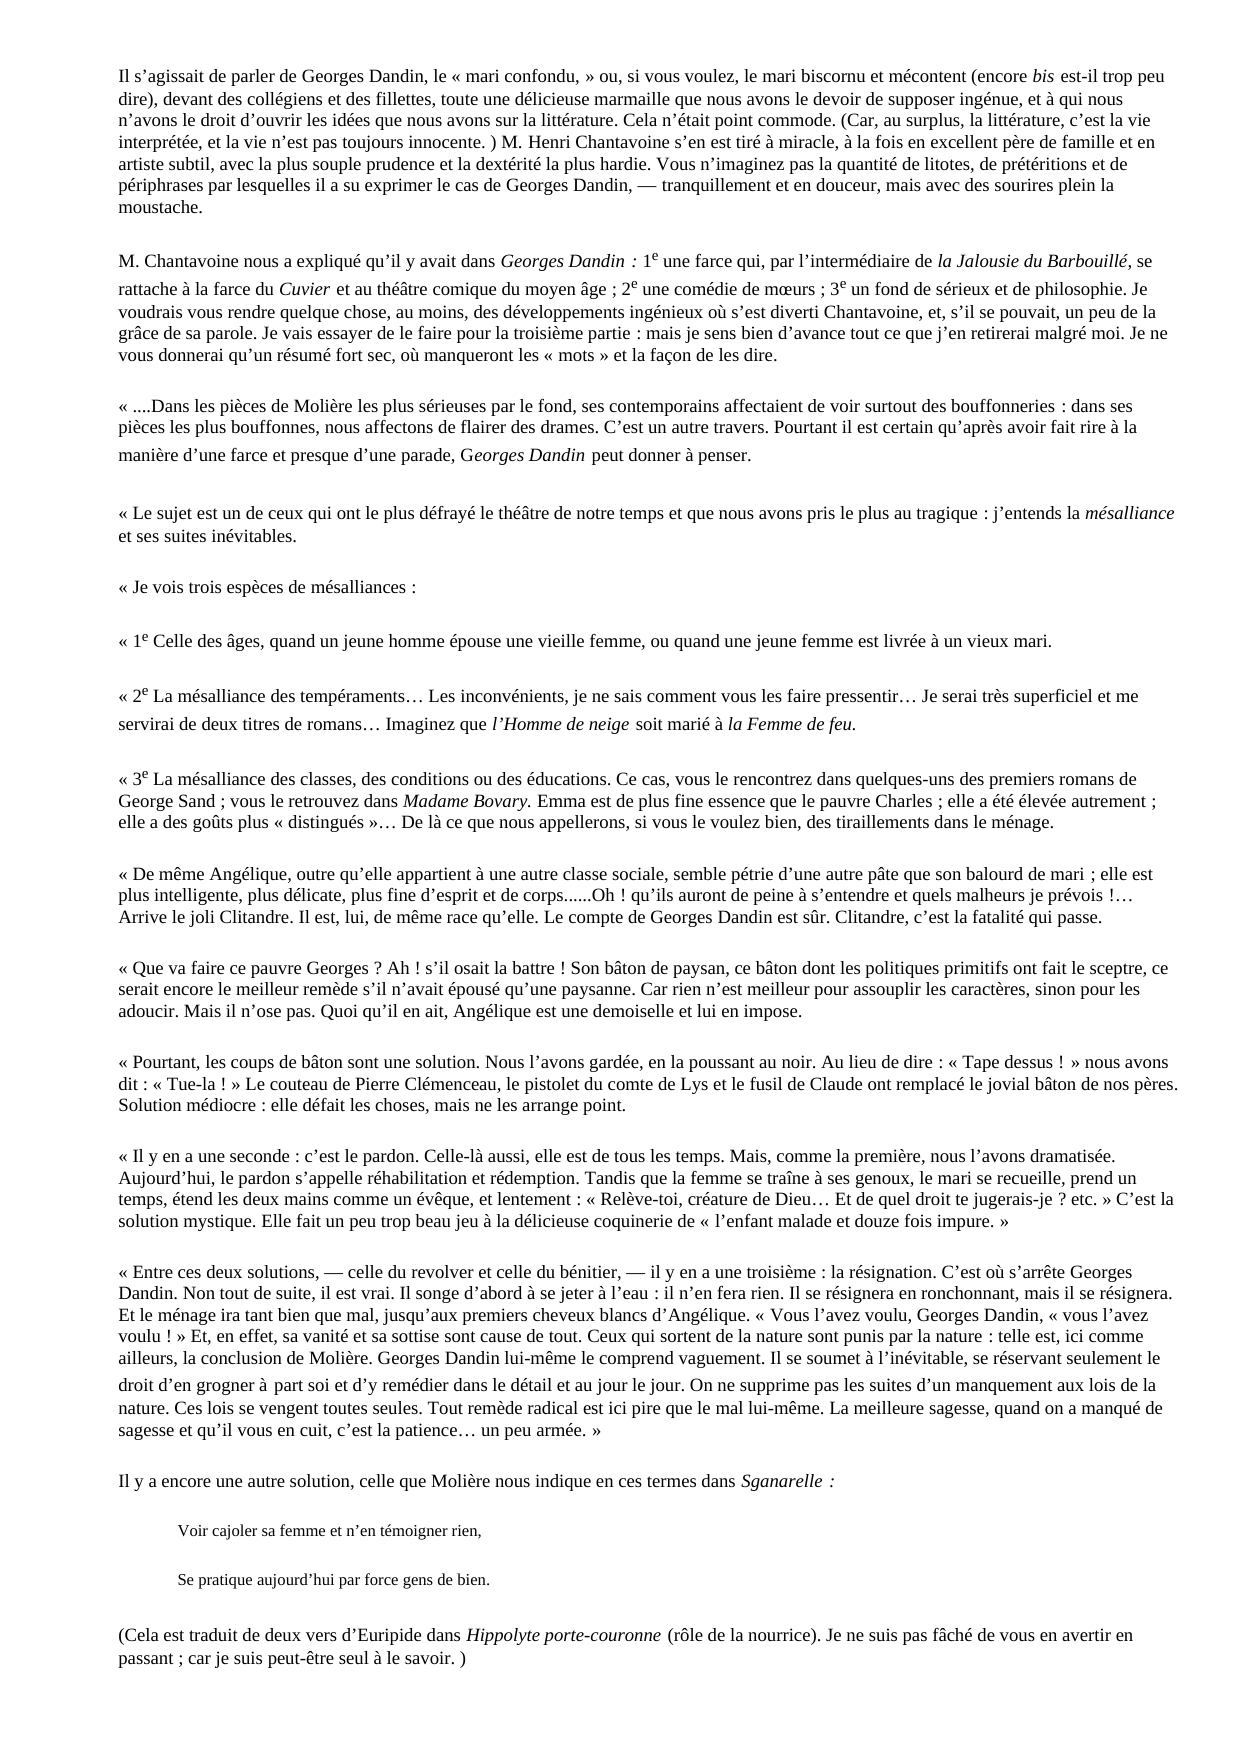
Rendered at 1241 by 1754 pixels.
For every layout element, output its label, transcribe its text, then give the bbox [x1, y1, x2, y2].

text « De même Angélique, outre qu’elle appartient à une autre classe sociale, semble pétrie d’une autre pâte que son balourd de mari ; elle est plus intelligente, plus délicate, plus fine d’esprit et de corps......Oh ! qu’ils auront de peine à s’entendre et quels malheurs je prévois !… Arrive le joli Clitandre. Il est, lui, de même race qu’elle. Le compte de Georges Dandin est sûr. Clitandre, c’est la fatalité qui passe. [118, 862, 1181, 927]
text « Pourtant, les coups de bâton sont une solution. Nous l’avons gardée, en la poussant au noir. Au lieu de dire : « Tape dessus ! » nous avons dit : « Tue-la ! » Le couteau de Pierre Clémenceau, le pistolet du comte de Lys et le fusil de Claude ont remplacé le jovial bâton de nos pères. Solution médiocre : elle défait les choses, mais ne les arrange point. [118, 1051, 1181, 1116]
text « 3e La mésalliance des classes, des conditions ou des éducations. Ce cas, vous le rencontrez dans quelques-uns des premiers romans de George Sand ; vous le retrouvez dans Madame Bovary. Emma est de plus fine essence que le pauvre Charles ; elle a été élevée autrement ; elle a des goûts plus « distingués »… De là ce que nous appellerons, si vous le voulez bien, des tiraillements dans le ménage. [118, 765, 1181, 833]
text « Entre ces deux solutions, — celle du revolver et celle du bénitier, — il y en a une troisième : la résignation. C’est où s’arrête Georges Dandin. Non tout de suite, il est vrai. Il songe d’abord à se jeter à l’eau : il n’en fera rien. Il se résignera en ronchonnant, mais il se résignera. Et le ménage ira tant bien que mal, jusqu’aux premiers cheveux blancs d’Angélique. « Vous l’avez voulu, Georges Dandin, « vous l’avez voulu ! » Et, en effet, sa vanité et sa sottise sont cause de tout. Ceux qui sortent de la nature sont punis par la nature : telle est, ici comme ailleurs, la conclusion de Molière. Georges Dandin lui-même le comprend vaguement. Il se soumet à l’inévitable, se réservant seulement le droit d’en grogner à part soi et d’y remédier dans le détail et au jour le jour. On ne supprime pas les suites d’un manquement aux lois de la nature. Ces lois se vengent toutes seules. Tout remède radical est ici pire que le mal lui-même. La meilleure sagesse, quand on a manqué de sagesse et qu’il vous en cuit, c’est la patience… un peu armée. » [118, 1261, 1181, 1440]
text (Cela est traduit de deux vers d’Euripide dans Hippolyte porte-couronne (rôle de la nourrice). Je ne suis pas fâché de vous en avertir en passant ; car je suis peut-être seul à le savoir. ) [118, 1618, 1181, 1668]
text Se pratique aujourd’hui par force gens de bien. [177, 1569, 1122, 1589]
text « Je vois trois espèces de mésalliances : [118, 576, 1181, 597]
text Il s’agissait de parler de Georges Dandin, le « mari confondu, » ou, si vous voulez, le mari biscornu et mécontent (encore bis est-il trop peu dire), devant des collégiens et des fillettes, toute une délicieuse marmaille que nous avons le devoir de supposer ingénue, et à qui nous n’avons le droit d’ouvrir les idées que nous avons sur la littérature. Cela n’était point commode. (Car, au surplus, la littérature, c’est la vie interprétée, et la vie n’est pas toujours innocente. ) M. Henri Chantavoine s’en est tiré à miracle, à la fois en excellent père de famille et en artiste subtil, avec la plus souple prudence et la dextérité la plus hardie. Vous n’imaginez pas la quantité de litotes, de prétéritions et de périphrases par lesquelles il a su exprimer le cas de Georges Dandin, — tranquillement et en douceur, mais avec des sourires plein la moustache. [118, 59, 1181, 217]
text « Il y en a une seconde : c’est le pardon. Celle-là aussi, elle est de tous les temps. Mais, comme la première, nous l’avons dramatisée. Aujourd’hui, le pardon s’appelle réhabilitation et rédemption. Tandis que la femme se traîne à ses genoux, le mari se recueille, prend un temps, étend les deux mains comme un évêque, et lentement : « Relève-toi, créature de Dieu… Et de quel droit te jugerais-je ? etc. » C’est la solution mystique. Elle fait un peu trop beau jeu à la délicieuse coquinerie de « l’enfant malade et douze fois impure. » [118, 1145, 1181, 1231]
text « ....Dans les pièces de Molière les plus sérieuses par le fond, ses contemporains affectaient de voir surtout des bouffonneries : dans ses pièces les plus bouffonnes, nous affectons de flairer des drames. C’est un autre travers. Pourtant il est certain qu’après avoir fait rire à la manière d’une farce et presque d’une parade, Georges Dandin peut donner à penser. [118, 395, 1181, 467]
text M. Chantavoine nous a expliqué qu’il y avait dans Georges Dandin : 1e une farce qui, par l’intermédiaire de la Jalousie du Barbouillé, se rattache à la farce du Cuvier et au théâtre comique du moyen âge ; 2e une comédie de mœurs ; 3e un fond de sérieux et de philosophie. Je voudrais vous rendre quelque chose, au moins, des développements ingénieux où s’est diverti Chantavoine, et, s’il se pouvait, un peu de la grâce de sa parole. Je vais essayer de le faire pour la troisième partie : mais je sens bien d’avance tout ce que j’en retirerai malgré moi. Je ne vous donnerai qu’un résumé fort sec, où manqueront les « mots » et la façon de les dire. [118, 247, 1181, 365]
text « Que va faire ce pauvre Georges ? Ah ! s’il osait la battre ! Son bâton de paysan, ce bâton dont les politiques primitifs ont fait le sceptre, ce serait encore le meilleur remède s’il n’avait épousé qu’une paysanne. Car rien n’est meilleur pour assouplir les caractères, sinon pour les adoucir. Mais il n’ose pas. Quoi qu’il en ait, Angélique est une demoiselle et lui en impose. [118, 957, 1181, 1021]
text « 1e Celle des âges, quand un jeune homme épouse une vieille femme, ou quand une jeune femme est livrée à un vieux mari. [118, 627, 1181, 652]
text « Le sujet est un de ceux qui ont le plus défrayé le théâtre de notre temps et que nous avons pris le plus au tragique : j’entends la mésalliance et ses suites inévitables. [118, 496, 1181, 546]
text Voir cajoler sa femme et n’en témoigner rien, [177, 1521, 1122, 1540]
text Il y a encore une autre solution, celle que Molière nous indique en ces termes dans Sganarelle : [118, 1470, 1181, 1491]
text « 2e La mésalliance des tempéraments… Les inconvénients, je ne sais comment vous les faire pressentir… Je serai très superficiel et me servirai de deux titres de romans… Imaginez que l’Homme de neige soit marié à la Femme de feu. [118, 681, 1181, 735]
